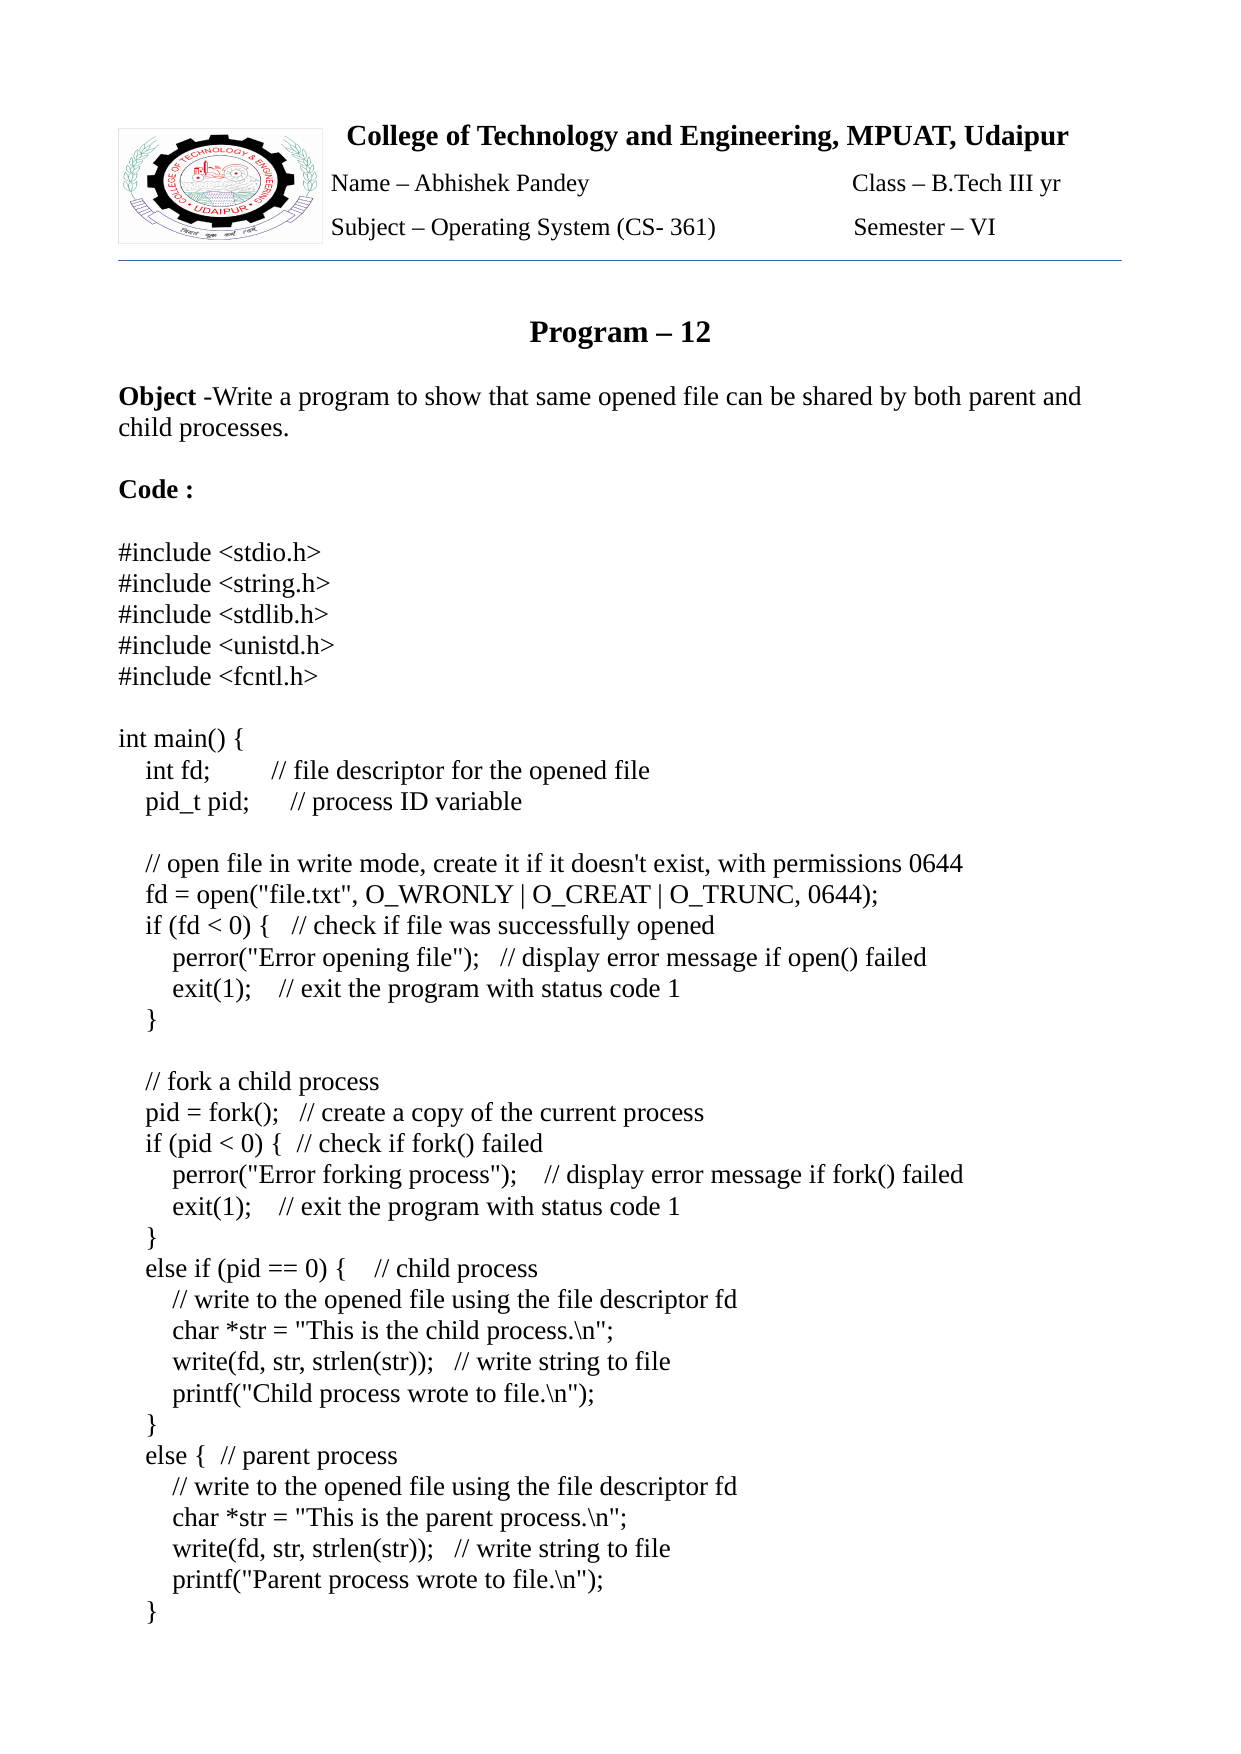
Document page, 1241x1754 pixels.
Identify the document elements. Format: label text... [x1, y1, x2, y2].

text fd = open("file.txt", O_WRONLY | O_CREAT | O_TRUNC, 0644); [118, 878, 1122, 909]
text } [118, 1595, 1122, 1626]
text printf("Child process wrote to file.\n"); [118, 1377, 1122, 1408]
text exit(1); // exit the program with status code 1 [118, 1190, 1122, 1221]
text #include <fcntl.h> [118, 660, 1122, 691]
text #include <string.h> [118, 567, 1122, 598]
text else if (pid == 0) { // child process [118, 1252, 1122, 1283]
text int fd; // file descriptor for the opened file [118, 754, 1122, 785]
text } [118, 1408, 1122, 1439]
text write(fd, str, strlen(str)); // write string to file [118, 1532, 1122, 1563]
text pid_t pid; // process ID variable [118, 785, 1122, 816]
text int main() { [118, 723, 1122, 754]
text write(fd, str, strlen(str)); // write string to file [118, 1346, 1122, 1377]
text perror("Error opening file"); // display error message if open() failed [118, 941, 1122, 972]
text Object -Write a program to show that same opened file can be shared by both parent and child processes. [118, 380, 1122, 442]
text if (fd < 0) { // check if file was successfully opened [118, 909, 1122, 941]
picture [118, 128, 323, 244]
text printf("Parent process wrote to file.\n"); [118, 1563, 1122, 1595]
text if (pid < 0) { // check if fork() failed [118, 1127, 1122, 1159]
text char *str = "This is the child process.\n"; [118, 1314, 1122, 1346]
text #include <unistd.h> [118, 629, 1122, 660]
text perror("Error forking process"); // display error message if fork() failed [118, 1159, 1122, 1190]
text } [118, 1221, 1122, 1252]
text // open file in write mode, create it if it doesn't exist, with permissions 0644 [118, 847, 1122, 878]
text Program – 12 [118, 313, 1122, 349]
text #include <stdlib.h> [118, 598, 1122, 629]
text // fork a child process [118, 1065, 1122, 1096]
text #include <stdio.h> [118, 536, 1122, 567]
text // write to the opened file using the file descriptor fd [118, 1283, 1122, 1314]
text else { // parent process [118, 1439, 1122, 1470]
text exit(1); // exit the program with status code 1 [118, 972, 1122, 1003]
text // write to the opened file using the file descriptor fd [118, 1470, 1122, 1501]
text char *str = "This is the parent process.\n"; [118, 1501, 1122, 1532]
text } [118, 1003, 1122, 1034]
text Code : [118, 473, 1122, 504]
text pid = fork(); // create a copy of the current process [118, 1096, 1122, 1127]
